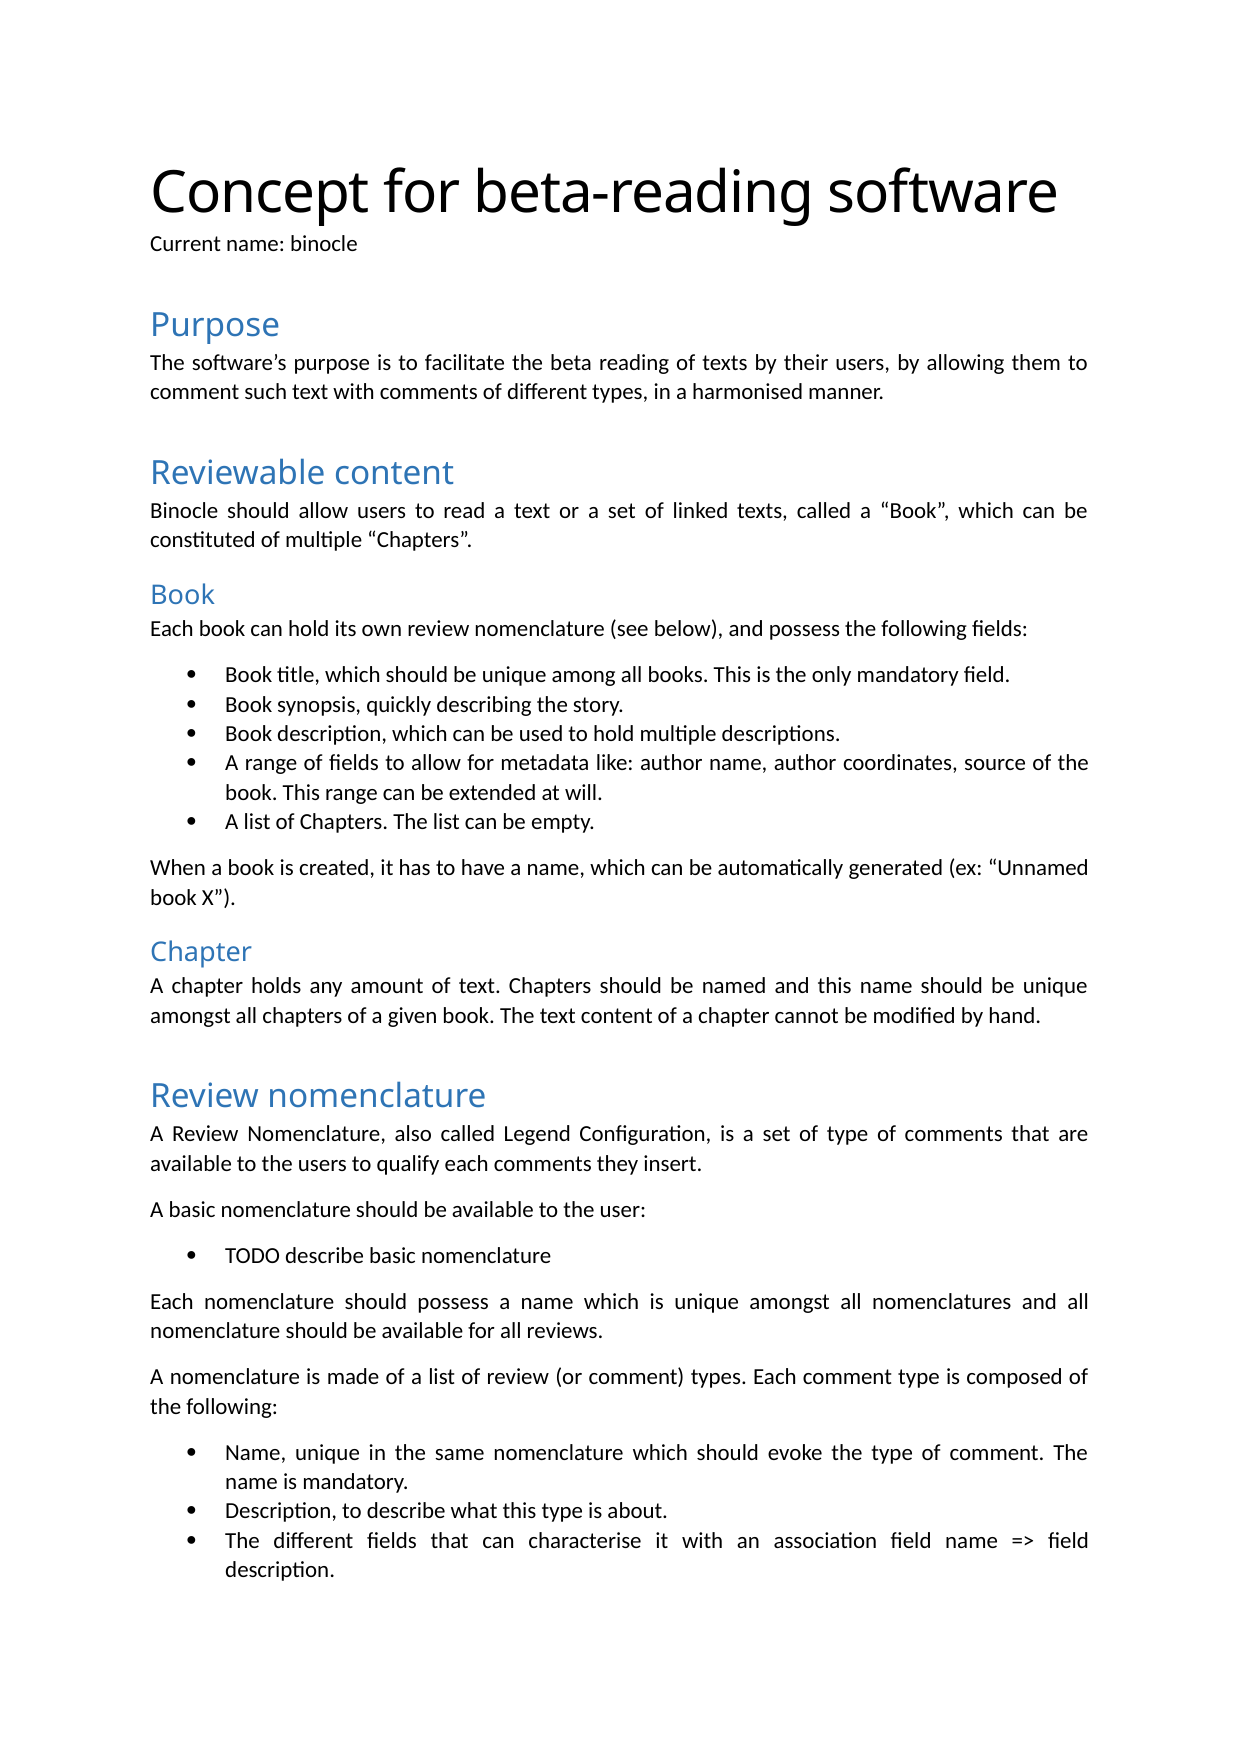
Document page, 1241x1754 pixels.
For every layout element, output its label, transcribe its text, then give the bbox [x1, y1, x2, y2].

list A list of Chapters. The list can be empty. [187, 807, 1090, 835]
text Binocle should allow users to read a text or a set of linked texts, called a “Book”, which can be constituted of multiple “Chapters”. [150, 496, 1090, 553]
title Concept for beta-reading software [150, 150, 1090, 229]
subtitle Review nomenclature [150, 1072, 1090, 1117]
list Book title, which should be unique among all books. This is the only mandatory field. [187, 660, 1090, 688]
list Description, to describe what this type is about. [187, 1497, 1090, 1525]
text Each nomenclature should possess a name which is unique amongst all nomenclatures and all nomenclature should be available for all reviews. [150, 1287, 1090, 1344]
text A basic nomenclature should be available to the user: [150, 1195, 1090, 1223]
text Current name: binocle [150, 229, 1090, 257]
text A chapter holds any amount of text. Chapters should be named and this name should be unique amongst all chapters of a given book. The text content of a chapter cannot be modified by hand. [150, 972, 1090, 1029]
subtitle Reviewable content [150, 448, 1090, 494]
list A range of fields to allow for metadata like: author name, author coordinates, source of the book. This range can be extended at will. [187, 748, 1090, 806]
list Name, unique in the same nomenclature which should evoke the type of comment. The name is mandatory. [187, 1438, 1090, 1495]
list Book synopsis, quickly describing the story. [187, 690, 1090, 718]
subtitle Purpose [150, 301, 1090, 346]
text When a book is created, it has to have a name, which can be automatically generated (ex: “Unnamed book X”). [150, 853, 1090, 911]
text Each book can hold its own review nomenclature (see below), and possess the following fields: [150, 614, 1090, 642]
list Book description, which can be used to hold multiple descriptions. [187, 719, 1090, 747]
text A nomenclature is made of a list of review (or comment) types. Each comment type is composed of the following: [150, 1362, 1090, 1420]
list The different fields that can characterise it with an association field name => field description. [187, 1526, 1090, 1583]
subtitle Book [150, 576, 1090, 613]
list TODO describe basic nomenclature [187, 1241, 1090, 1269]
text A Review Nomenclature, also called Legend Configuration, is a set of type of comments that are available to the users to qualify each comments they insert. [150, 1119, 1090, 1177]
text The software’s purpose is to facilitate the beta reading of texts by their users, by allowing them to comment such text with comments of different types, in a harmonised manner. [150, 348, 1090, 406]
subtitle Chapter [150, 933, 1090, 970]
